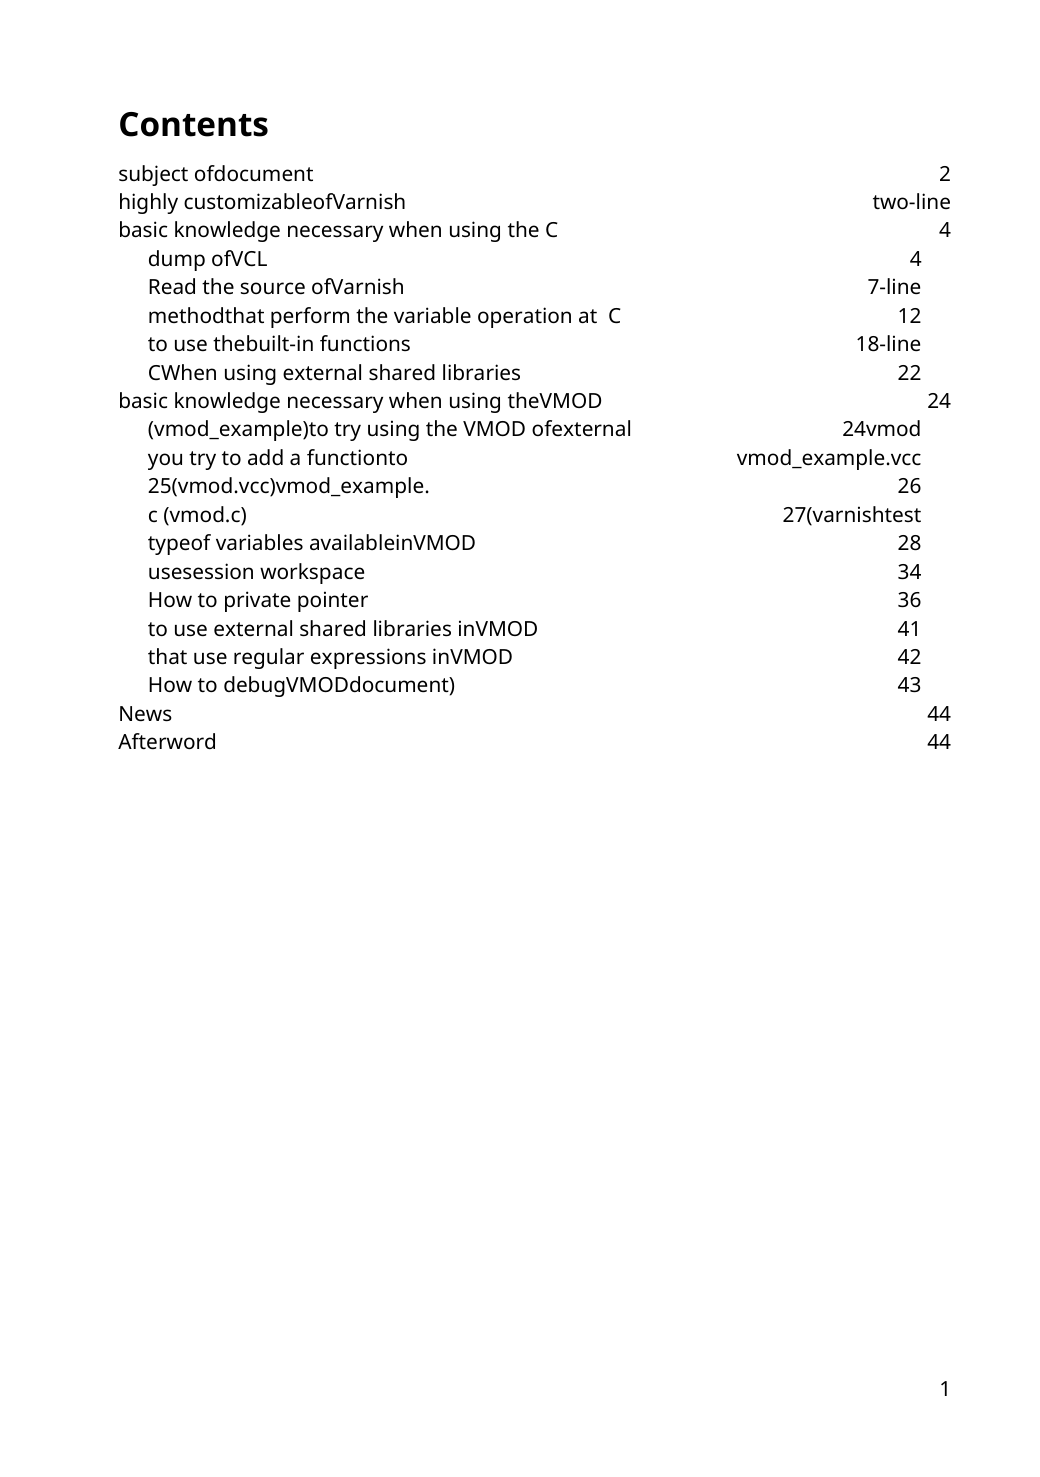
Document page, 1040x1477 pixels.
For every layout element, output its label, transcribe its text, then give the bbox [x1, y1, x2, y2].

text Contents [118, 101, 951, 146]
text subject ofdocument 2 [118, 159, 951, 187]
text to use thebuilt-in functions 18-line [148, 329, 951, 358]
text you try to add a functionto vmod_example.vcc [148, 443, 951, 471]
text highly customizableofVarnish two-line [118, 187, 951, 216]
text basic knowledge necessary when using theVMOD 24 [118, 386, 951, 414]
text typeof variables availableinVMOD 28 [148, 528, 951, 557]
text News 44 [118, 699, 951, 727]
text basic knowledge necessary when using the C 4 [118, 216, 951, 244]
text that use regular expressions inVMOD 42 [148, 642, 951, 671]
text How to private pointer 36 [148, 585, 951, 614]
text to use external shared libraries inVMOD 41 [148, 614, 951, 642]
text 25(vmod.vcc)vmod_example. 26 [148, 471, 951, 500]
text dump ofVCL 4 [148, 244, 951, 272]
text Afterword 44 [118, 727, 951, 756]
text How to debugVMODdocument) 43 [148, 671, 951, 699]
text methodthat perform the variable operation at C 12 [148, 301, 951, 329]
text (vmod_example)to try using the VMOD ofexternal 24vmod [148, 414, 951, 443]
text Read the source ofVarnish 7-line [148, 272, 951, 301]
text c (vmod.c) 27(varnishtest [148, 500, 951, 528]
text usesession workspace 34 [148, 557, 951, 585]
text CWhen using external shared libraries 22 [148, 358, 951, 386]
